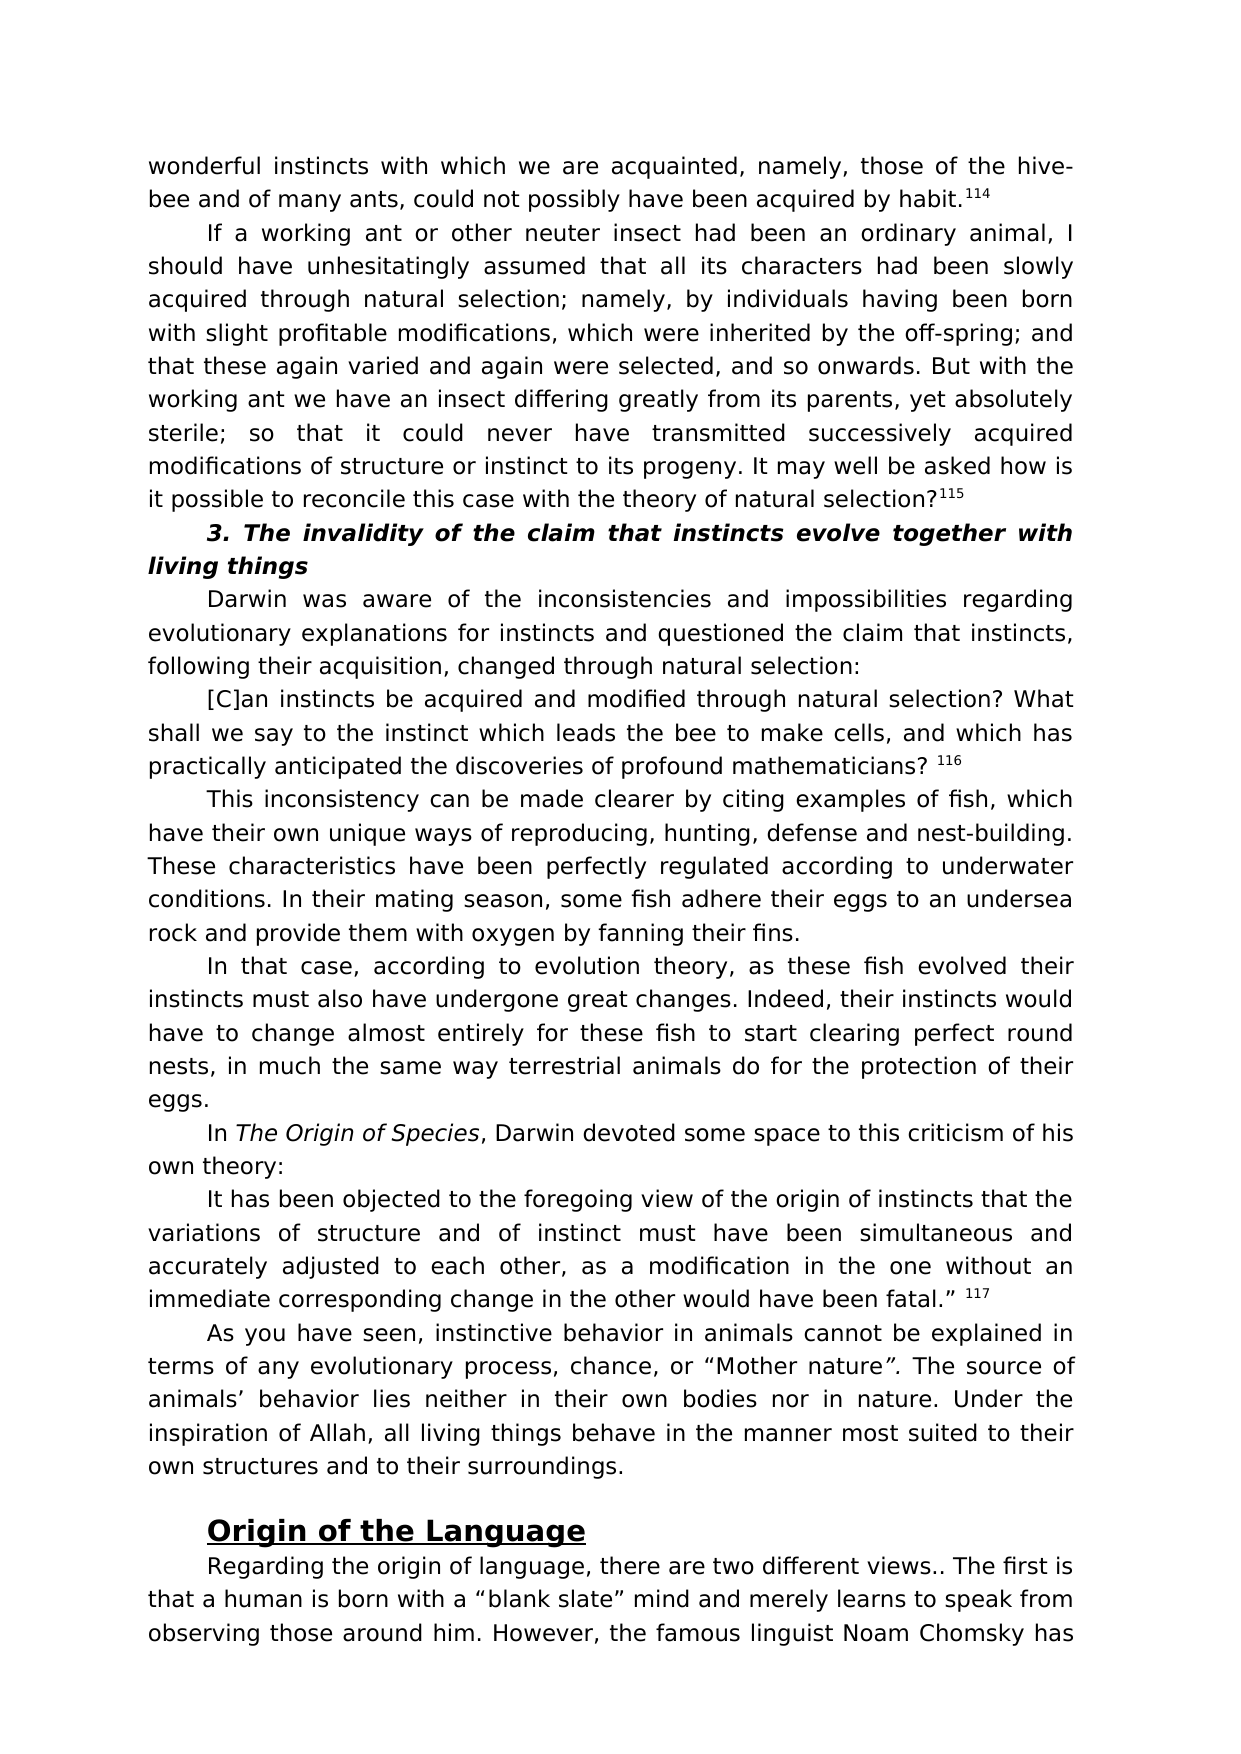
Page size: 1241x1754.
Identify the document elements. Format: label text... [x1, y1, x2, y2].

text [C]an instincts be acquired and modified through natural selection? What shall we say to the instinct which leads the bee to make cells, and which has practically anticipated the discoveries of profound mathematicians? [148, 681, 1075, 781]
text If a working ant or other neuter insect had been an ordinary animal, I should have unhesitatingly assumed that all its characters had been slowly acquired through natural selection; namely, by individuals having been born with slight profitable modifications, which were inherited by the off-spring; and that these again varied and again were selected, and so onwards. But with the working ant we have an insect differing greatly from its parents, yet absolutely sterile; so that it could never have transmitted successively acquired modifications of structure or instinct to its progeny. It may well be asked how is it possible to reconcile this case with the theory of natural selection? [148, 214, 1075, 514]
text wonderful instincts with which we are acquainted, namely, those of the hive-bee and of many ants, could not possibly have been acquired by habit. [148, 148, 1075, 214]
text As you have seen, instinctive behavior in animals cannot be explained in terms of any evolutionary process, chance, or “Mother nature”. The source of animals’ behavior lies neither in their own bodies nor in nature. Under the inspiration of Allah, all living things behave in the manner most suited to their own structures and to their surroundings. [148, 1314, 1075, 1481]
text It has been objected to the foregoing view of the origin of instincts that the variations of structure and of instinct must have been simultaneous and accurately adjusted to each other, as a modification in the one without an immediate corresponding change in the other would have been fatal.” [148, 1181, 1075, 1314]
text Darwin was aware of the inconsistencies and impossibilities regarding evolutionary explanations for instincts and questioned the claim that instincts, following their acquisition, changed through natural selection: [148, 581, 1075, 681]
text Origin of the Language [148, 1514, 1075, 1548]
text 3. The invalidity of the claim that instincts evolve together with living things [148, 514, 1075, 581]
text In The Origin of Species, Darwin devoted some space to this criticism of his own theory: [148, 1114, 1075, 1181]
text In that case, according to evolution theory, as these fish evolved their instincts must also have undergone great changes. Indeed, their instincts would have to change almost entirely for these fish to start clearing perfect round nests, in much the same way terrestrial animals do for the protection of their eggs. [148, 948, 1075, 1114]
text Regarding the origin of language, there are two different views.. The first is that a human is born with a “blank slate” mind and merely learns to speak from observing those around him. However, the famous linguist Noam Chomsky has [148, 1548, 1075, 1648]
text This inconsistency can be made clearer by citing examples of fish, which have their own unique ways of reproducing, hunting, defense and nest-building. These characteristics have been perfectly regulated according to underwater conditions. In their mating season, some fish adhere their eggs to an undersea rock and provide them with oxygen by fanning their fins. [148, 781, 1075, 948]
